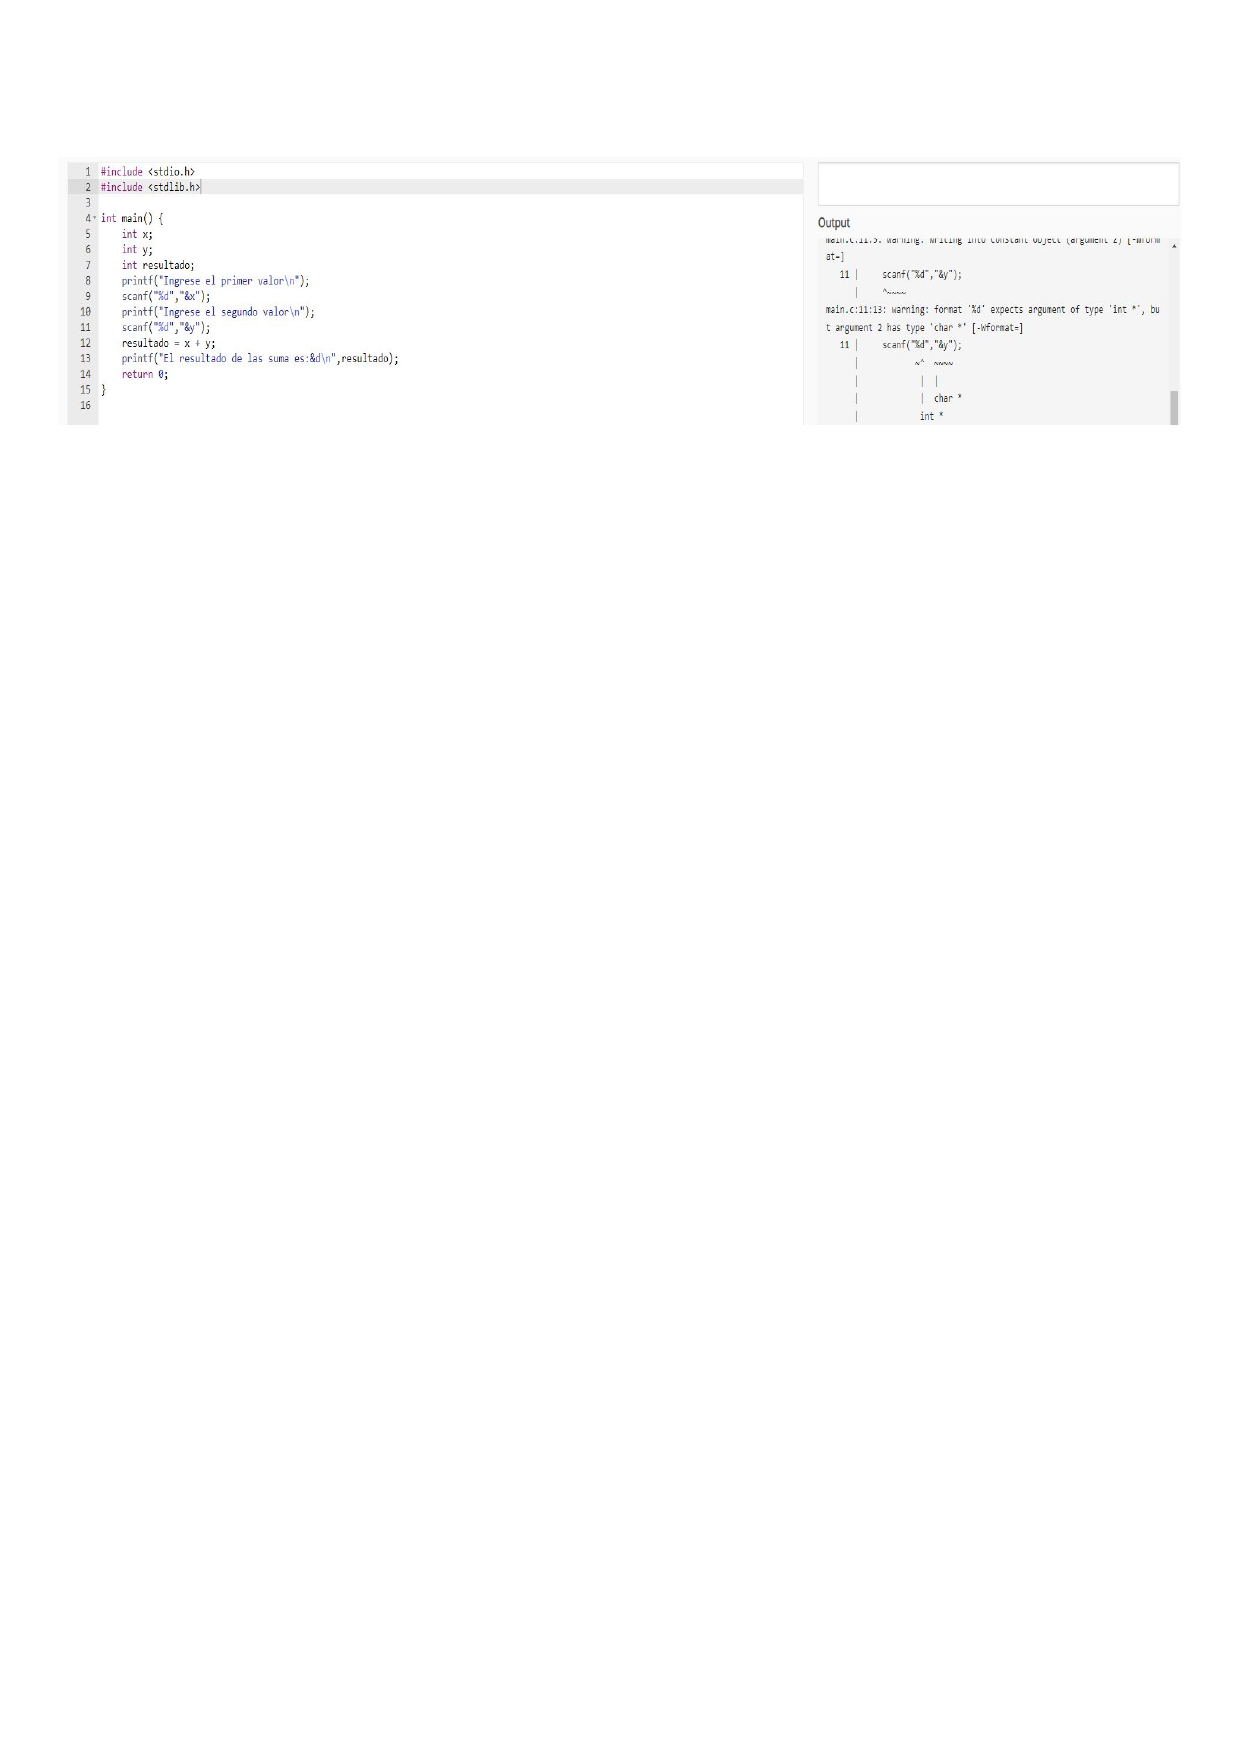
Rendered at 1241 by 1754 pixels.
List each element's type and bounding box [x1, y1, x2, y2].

picture [59, 157, 1182, 425]
